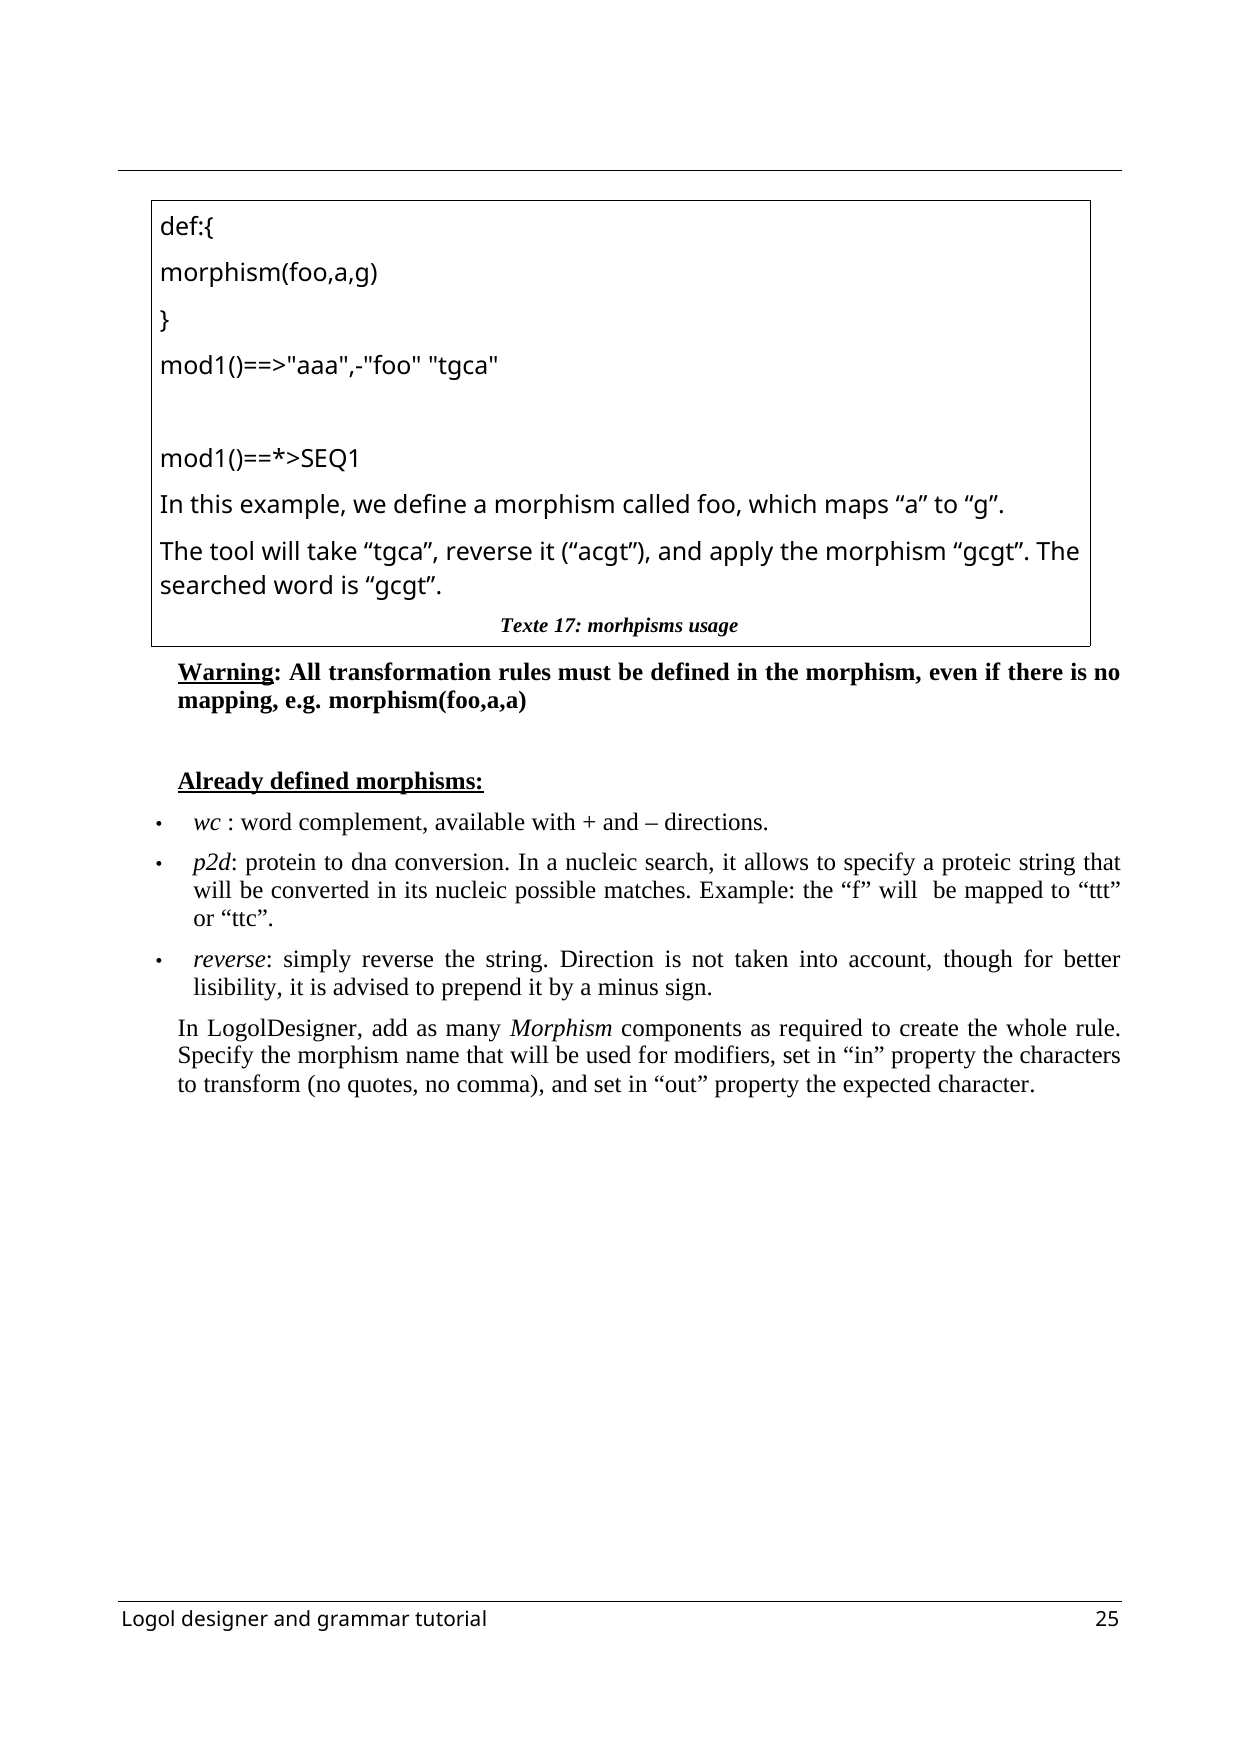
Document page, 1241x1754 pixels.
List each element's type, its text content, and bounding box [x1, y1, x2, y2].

list p2d: protein to dna conversion. In a nucleic search, it allows to specify a proteic string that will be converted in its nucleic possible matches. Example: the “f” will be mapped to “ttt” or “ttc”. [156, 848, 1122, 932]
text mod1()==*>SEQ1 [159, 441, 1081, 475]
text In this example, we define a morphism called foo, which maps “a” to “g”. [159, 487, 1081, 521]
text morphism(foo,a,g) [159, 255, 1081, 289]
text Warning: All transformation rules must be defined in the morphism, even if there is no mapping, e.g. morphism(foo,a,a) [177, 200, 1122, 714]
text In LogolDesigner, add as many Morphism components as required to create the whole rule. Specify the morphism name that will be used for modifiers, set in “in” property the characters to transform (no quotes, no comma), and set in “out” property the expected character. [177, 1013, 1122, 1097]
list wc : word complement, available with + and – directions. [156, 808, 1122, 836]
text } [159, 302, 1081, 336]
text def:{ [159, 209, 1081, 243]
text [152, 201, 1090, 646]
text Texte 17: morhpisms usage [159, 614, 1081, 637]
text Already defined morphisms: [177, 767, 1122, 795]
list reverse: simply reverse the string. Direction is not taken into account, though for better lisibility, it is advised to prepend it by a minus sign. [156, 945, 1122, 1001]
text The tool will take “tgca”, reverse it (“acgt”), and apply the morphism “gcgt”. The searched word is “gcgt”. [159, 534, 1081, 602]
text mod1()==>"aaa",-"foo" "tgca" [159, 348, 1081, 382]
